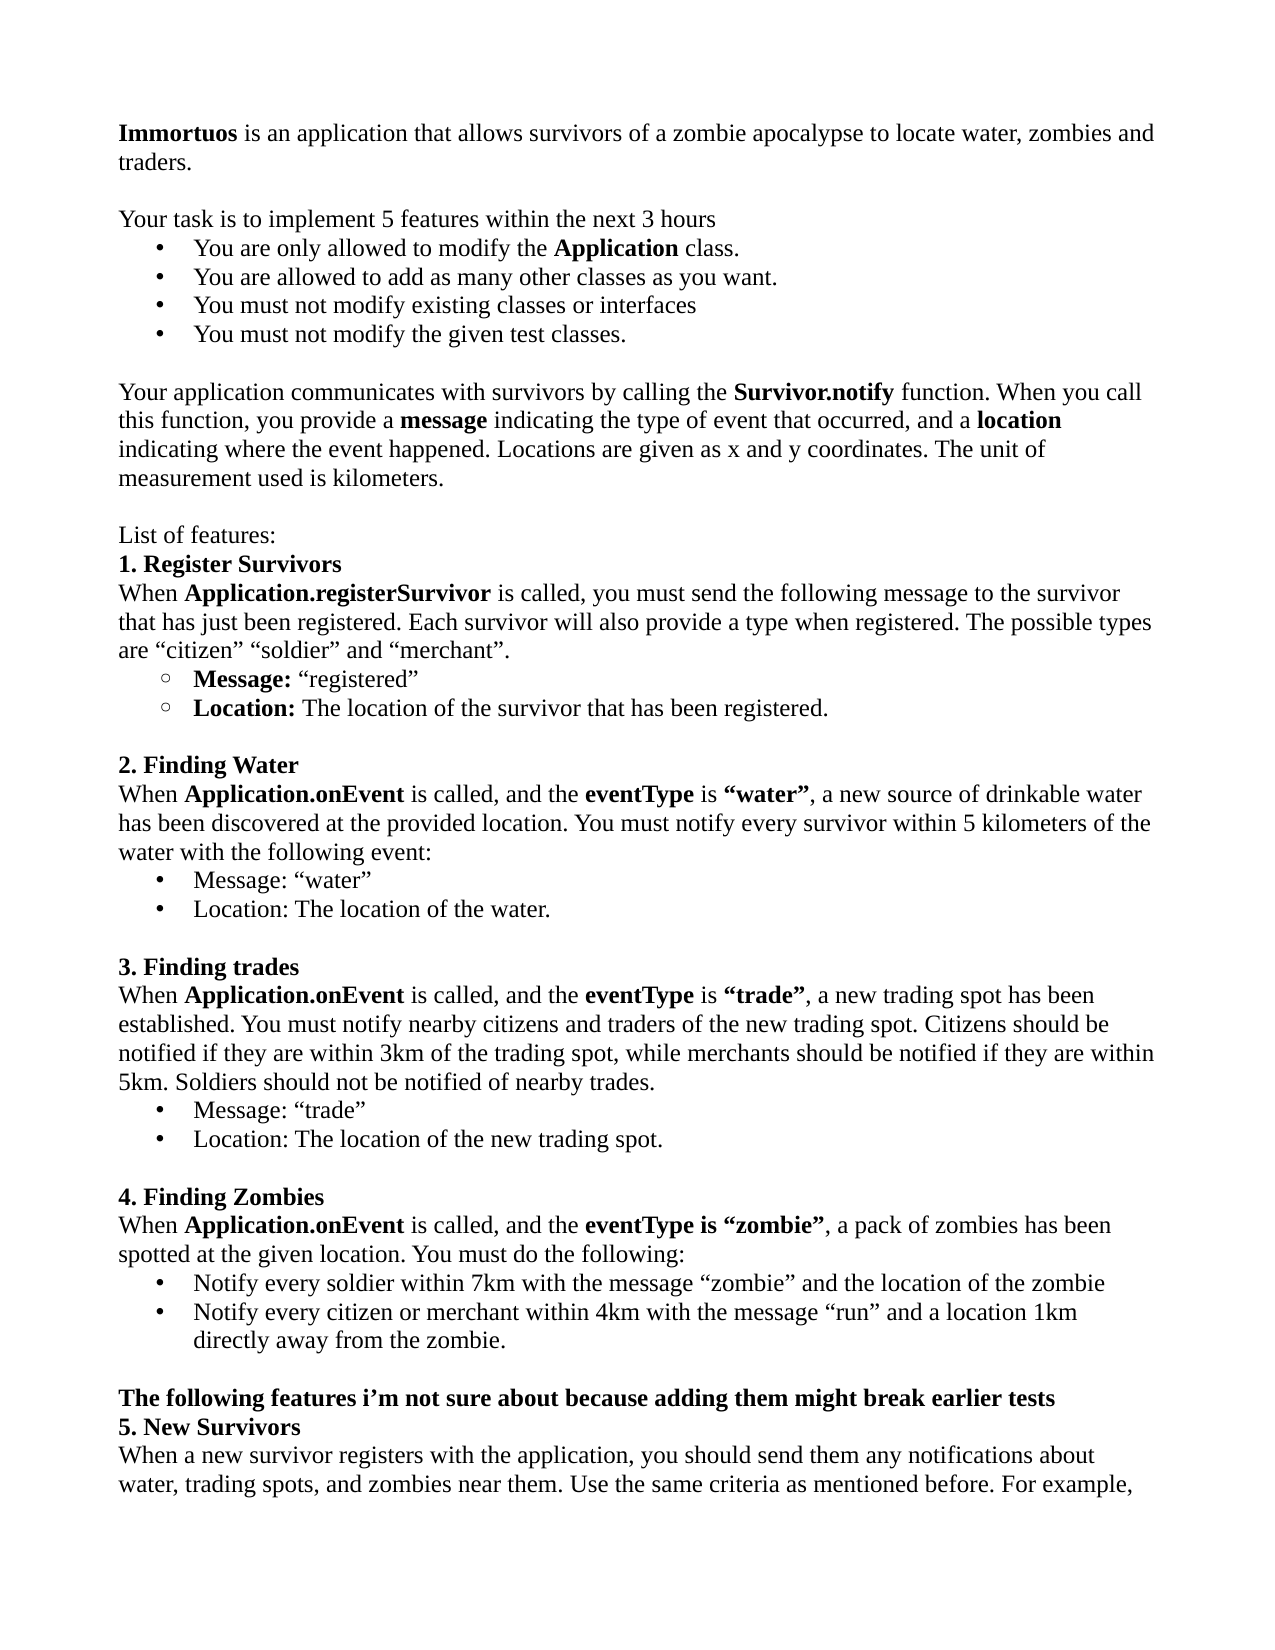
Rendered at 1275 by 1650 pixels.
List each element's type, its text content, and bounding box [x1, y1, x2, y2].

text 2. Finding Water [118, 751, 1157, 779]
text Your application communicates with survivors by calling the Survivor.notify function. When you call this function, you provide a message indicating the type of event that occurred, and a location indicating where the event happened. Locations are given as x and y coordinates. The unit of measurement used is kilometers. [118, 377, 1157, 492]
list You must not modify existing classes or interfaces [156, 291, 1157, 319]
text When Application.onEvent is called, and the eventType is “trade”, a new trading spot has been established. You must notify nearby citizens and traders of the new trading spot. Citizens should be notified if they are within 3km of the trading spot, while merchants should be notified if they are within 5km. Soldiers should not be notified of nearby trades. [118, 981, 1157, 1096]
list Location: The location of the survivor that has been registered. [156, 693, 1157, 722]
text When Application.registerSurvivor is called, you must send the following message to the survivor that has just been registered. Each survivor will also provide a type when registered. The possible types are “citizen” “soldier” and “merchant”. [118, 578, 1157, 664]
text Immortuos is an application that allows survivors of a zombie apocalypse to locate water, zombies and traders. [118, 118, 1157, 176]
text When a new survivor registers with the application, you should send them any notifications about water, trading spots, and zombies near them. Use the same criteria as mentioned before. For example, [118, 1441, 1157, 1498]
list Notify every citizen or merchant within 4km with the message “run” and a location 1km directly away from the zombie. [156, 1297, 1157, 1354]
text The following features i’m not sure about because adding them might break earlier tests [118, 1383, 1157, 1412]
text 1. Register Survivors [118, 549, 1157, 578]
list Location: The location of the water. [156, 894, 1157, 923]
text 4. Finding Zombies [118, 1182, 1157, 1211]
list Message: “registered” [156, 664, 1157, 693]
text List of features: [118, 521, 1157, 549]
text When Application.onEvent is called, and the eventType is “zombie”, a pack of zombies has been spotted at the given location. You must do the following: [118, 1211, 1157, 1268]
list You are allowed to add as many other classes as you want. [156, 262, 1157, 291]
list Message: “trade” [156, 1096, 1157, 1124]
list Location: The location of the new trading spot. [156, 1124, 1157, 1153]
list You must not modify the given test classes. [156, 319, 1157, 348]
text 3. Finding trades [118, 952, 1157, 981]
text Your task is to implement 5 features within the next 3 hours [118, 204, 1157, 233]
list Notify every soldier within 7km with the message “zombie” and the location of the zombie [156, 1268, 1157, 1297]
list Message: “water” [156, 866, 1157, 894]
list You are only allowed to modify the Application class. [156, 233, 1157, 262]
text 5. New Survivors [118, 1412, 1157, 1441]
text When Application.onEvent is called, and the eventType is “water”, a new source of drinkable water has been discovered at the provided location. You must notify every survivor within 5 kilometers of the water with the following event: [118, 779, 1157, 866]
